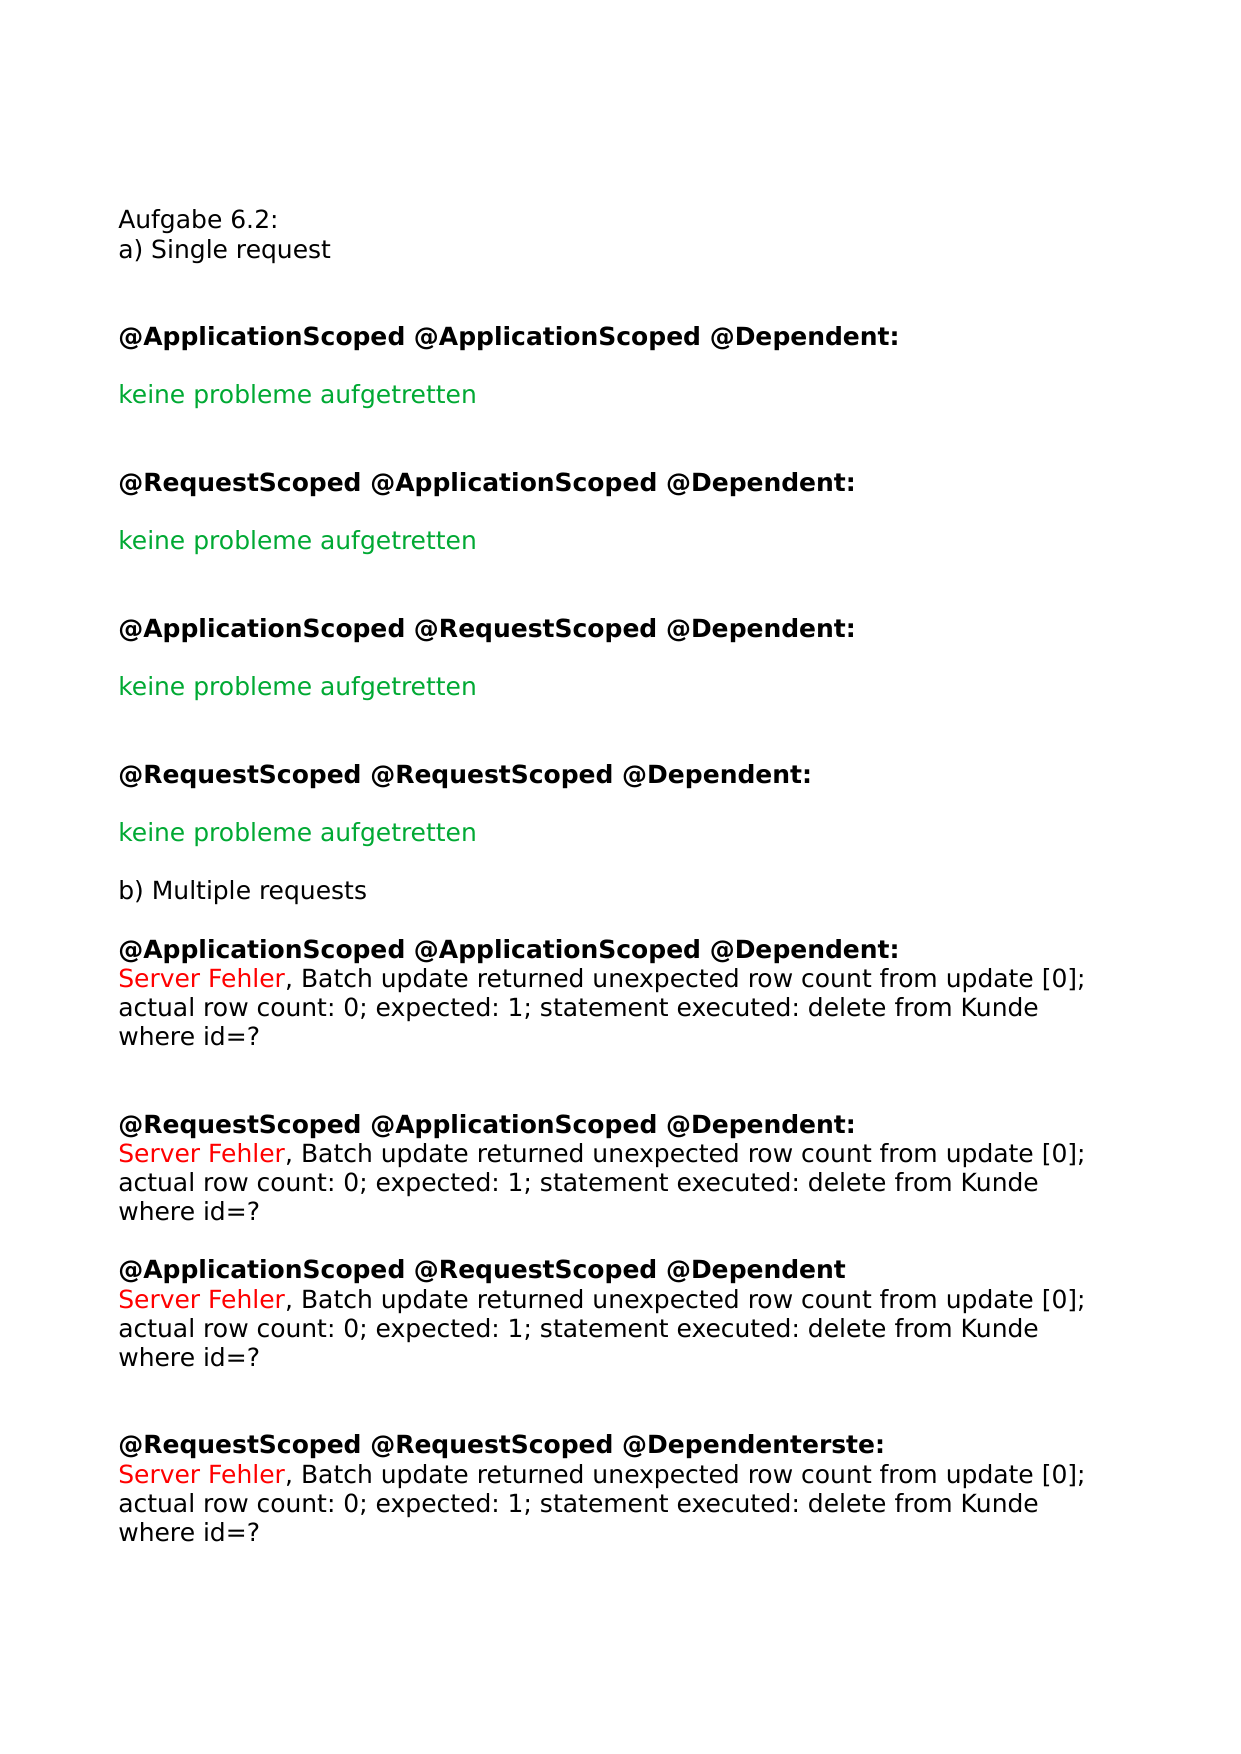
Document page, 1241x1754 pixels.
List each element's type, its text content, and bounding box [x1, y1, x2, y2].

text @ApplicationScoped @ApplicationScoped @Dependent: [118, 935, 1122, 964]
text @RequestScoped @RequestScoped @Dependent: [118, 760, 1122, 789]
text keine probleme aufgetretten [118, 818, 1122, 847]
text Aufgabe 6.2: [118, 206, 1122, 235]
text keine probleme aufgetretten [118, 381, 1122, 410]
text a) Single request [118, 235, 1122, 264]
text @RequestScoped @ApplicationScoped @Dependent: [118, 1110, 1122, 1139]
text @ApplicationScoped @ApplicationScoped @Dependent: [118, 322, 1122, 351]
text keine probleme aufgetretten [118, 526, 1122, 556]
text @RequestScoped @RequestScoped @Dependenterste: [118, 1431, 1122, 1460]
text keine probleme aufgetretten [118, 672, 1122, 701]
text @ApplicationScoped @RequestScoped @Dependent [118, 1256, 1122, 1285]
text Server Fehler, Batch update returned unexpected row count from update [0]; actual row count: 0; expected: 1; statement executed: delete from Kunde where id=? [118, 1460, 1122, 1547]
text @RequestScoped @ApplicationScoped @Dependent: [118, 468, 1122, 497]
text @ApplicationScoped @RequestScoped @Dependent: [118, 614, 1122, 643]
text Server Fehler, Batch update returned unexpected row count from update [0]; actual row count: 0; expected: 1; statement executed: delete from Kunde where id=? [118, 1139, 1122, 1226]
text Server Fehler, Batch update returned unexpected row count from update [0]; actual row count: 0; expected: 1; statement executed: delete from Kunde where id=? [118, 1285, 1122, 1372]
text Server Fehler, Batch update returned unexpected row count from update [0]; actual row count: 0; expected: 1; statement executed: delete from Kunde where id=? [118, 964, 1122, 1051]
text b) Multiple requests [118, 876, 1122, 906]
